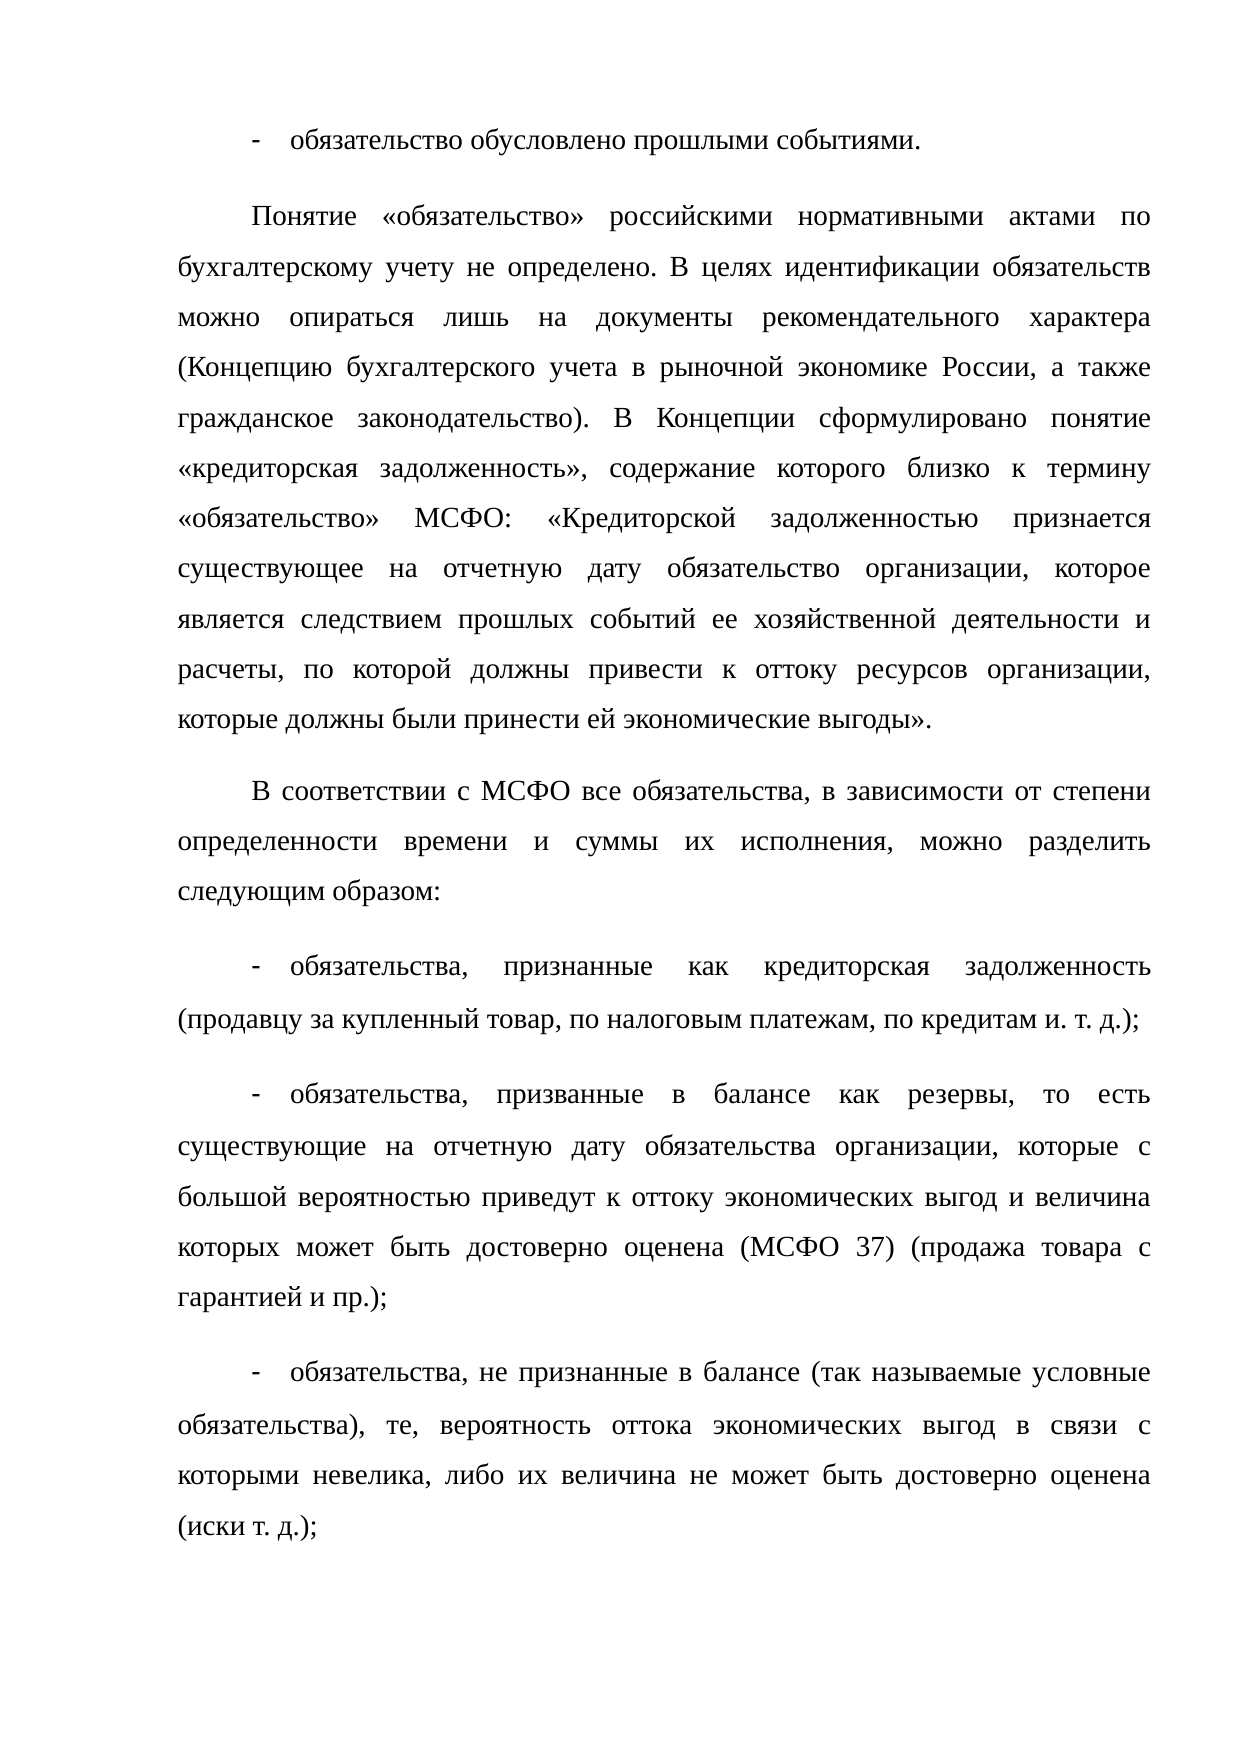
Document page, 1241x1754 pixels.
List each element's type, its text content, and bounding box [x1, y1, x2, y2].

list обязательства, не признанные в балансе (так называемые условные обязательства), те, вероятность оттока экономических выгод в связи с которыми невелика, либо их величина не может быть достоверно оценена (иски т. д.); [177, 1351, 1152, 1541]
list обязательства, призванные в балансе как резервы, то есть существующие на отчетную дату обязательства организации, которые с большой вероятностью приведут к оттоку экономических выгод и величина которых может быть достоверно оценена (МСФО 37) (продажа товара с гарантией и пр.); [177, 1072, 1152, 1313]
text Понятие «обязательство» российскими нормативными актами по бухгалтерскому учету не определено. В целях идентификации обязательств можно опираться лишь на документы рекомендательного характера (Концепцию бухгалтерского учета в рыночной экономике России, а также гражданское законодательство). В Концепции сформулировано понятие «кредиторская задолженность», содержание которого близко к термину «обязательство» МСФО: «Кредиторской задолженностью признается существующее на отчетную дату обязательство организации, которое является следствием прошлых событий ее хозяйственной деятельности и расчеты, по которой должны привести к оттоку ресурсов организации, которые должны были принести ей экономические выгоды». [177, 198, 1152, 735]
list обязательство обусловлено прошлыми событиями. [177, 118, 1152, 158]
list обязательства, признанные как кредиторская задолженность (продавцу за купленный товар, по налоговым платежам, по кредитам и. т. д.); [177, 944, 1152, 1034]
text В соответствии с МСФО все обязательства, в зависимости от степени определенности времени и суммы их исполнения, можно разделить следующим образом: [177, 773, 1152, 907]
